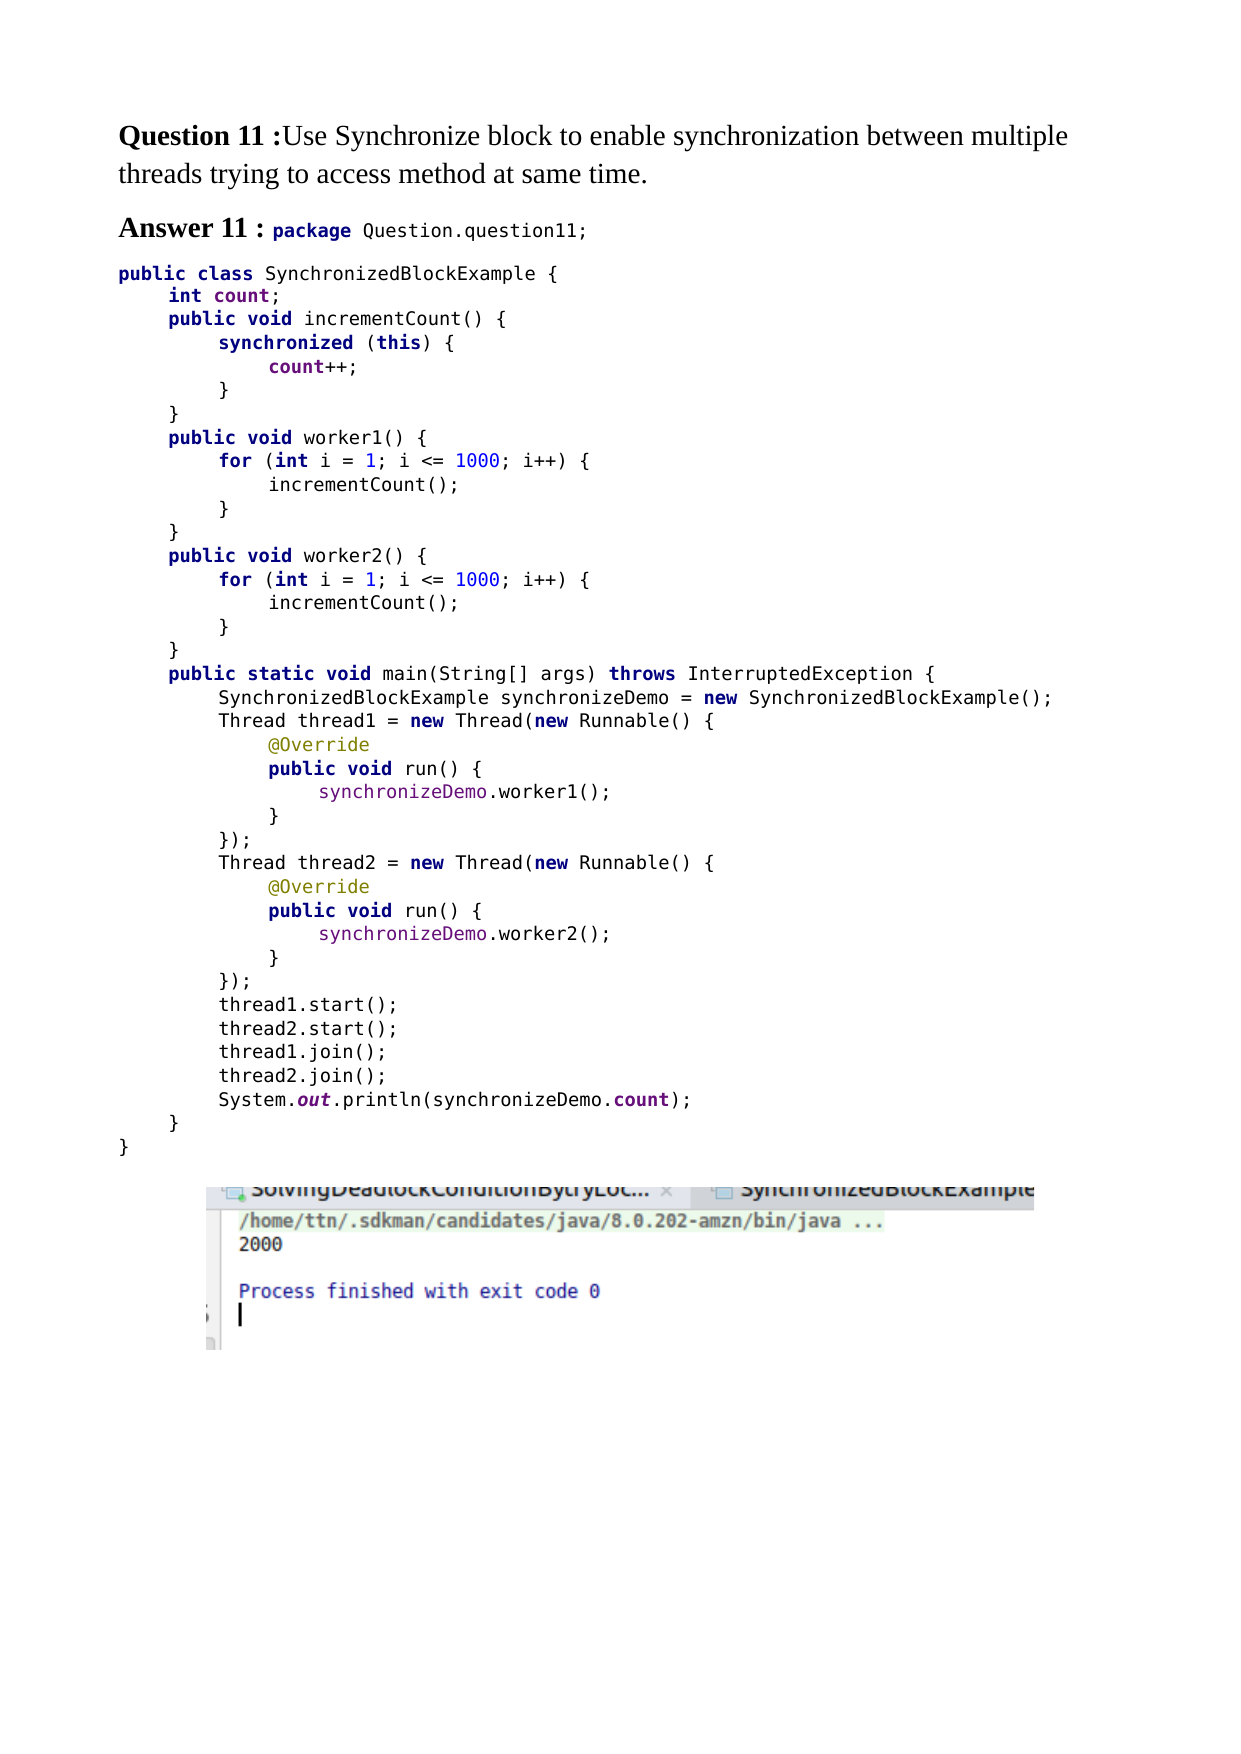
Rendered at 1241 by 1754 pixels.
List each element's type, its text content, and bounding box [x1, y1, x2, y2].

text @Override [118, 876, 1122, 899]
text thread1.join(); [118, 1041, 1122, 1065]
text public void run() { [118, 899, 1122, 923]
text thread2.join(); [118, 1065, 1122, 1089]
text public void worker2() { [118, 545, 1122, 568]
text for (int i = 1; i <= 1000; i++) { [118, 568, 1122, 592]
text SynchronizedBlockExample synchronizeDemo = new SynchronizedBlockExample(); [118, 687, 1122, 710]
text count++; [118, 356, 1122, 379]
text } [118, 1136, 1122, 1158]
text synchronizeDemo.worker1(); [118, 781, 1122, 805]
text } [118, 403, 1122, 427]
text Thread thread1 = new Thread(new Runnable() { [118, 710, 1122, 734]
text } [118, 521, 1122, 545]
text Thread thread2 = new Thread(new Runnable() { [118, 852, 1122, 876]
text int count; [118, 285, 1122, 308]
text thread2.start(); [118, 1018, 1122, 1041]
text Answer 11 : package Question.question11; [118, 210, 1122, 243]
text thread1.start(); [118, 994, 1122, 1018]
text public void incrementCount() { [118, 308, 1122, 332]
text for (int i = 1; i <= 1000; i++) { [118, 450, 1122, 474]
text @Override [118, 734, 1122, 758]
text public class SynchronizedBlockExample { [118, 263, 1122, 285]
text System.out.println(synchronizeDemo.count); [118, 1089, 1122, 1112]
text } [118, 616, 1122, 639]
text } [118, 805, 1122, 829]
text }); [118, 971, 1122, 994]
text synchronized (this) { [118, 332, 1122, 356]
text public void worker1() { [118, 427, 1122, 450]
text incrementCount(); [118, 592, 1122, 616]
text } [118, 639, 1122, 663]
text } [118, 498, 1122, 521]
text public void run() { [118, 758, 1122, 781]
text } [118, 1112, 1122, 1136]
text incrementCount(); [118, 474, 1122, 498]
text Question 11 :Use Synchronize block to enable synchronization between multiple threads trying to access method at same time. [118, 118, 1122, 190]
text }); [118, 829, 1122, 852]
text public static void main(String[] args) throws InterruptedException { [118, 663, 1122, 687]
text } [118, 947, 1122, 971]
text synchronizeDemo.worker2(); [118, 923, 1122, 947]
text } [118, 379, 1122, 403]
picture [206, 1187, 1035, 1350]
